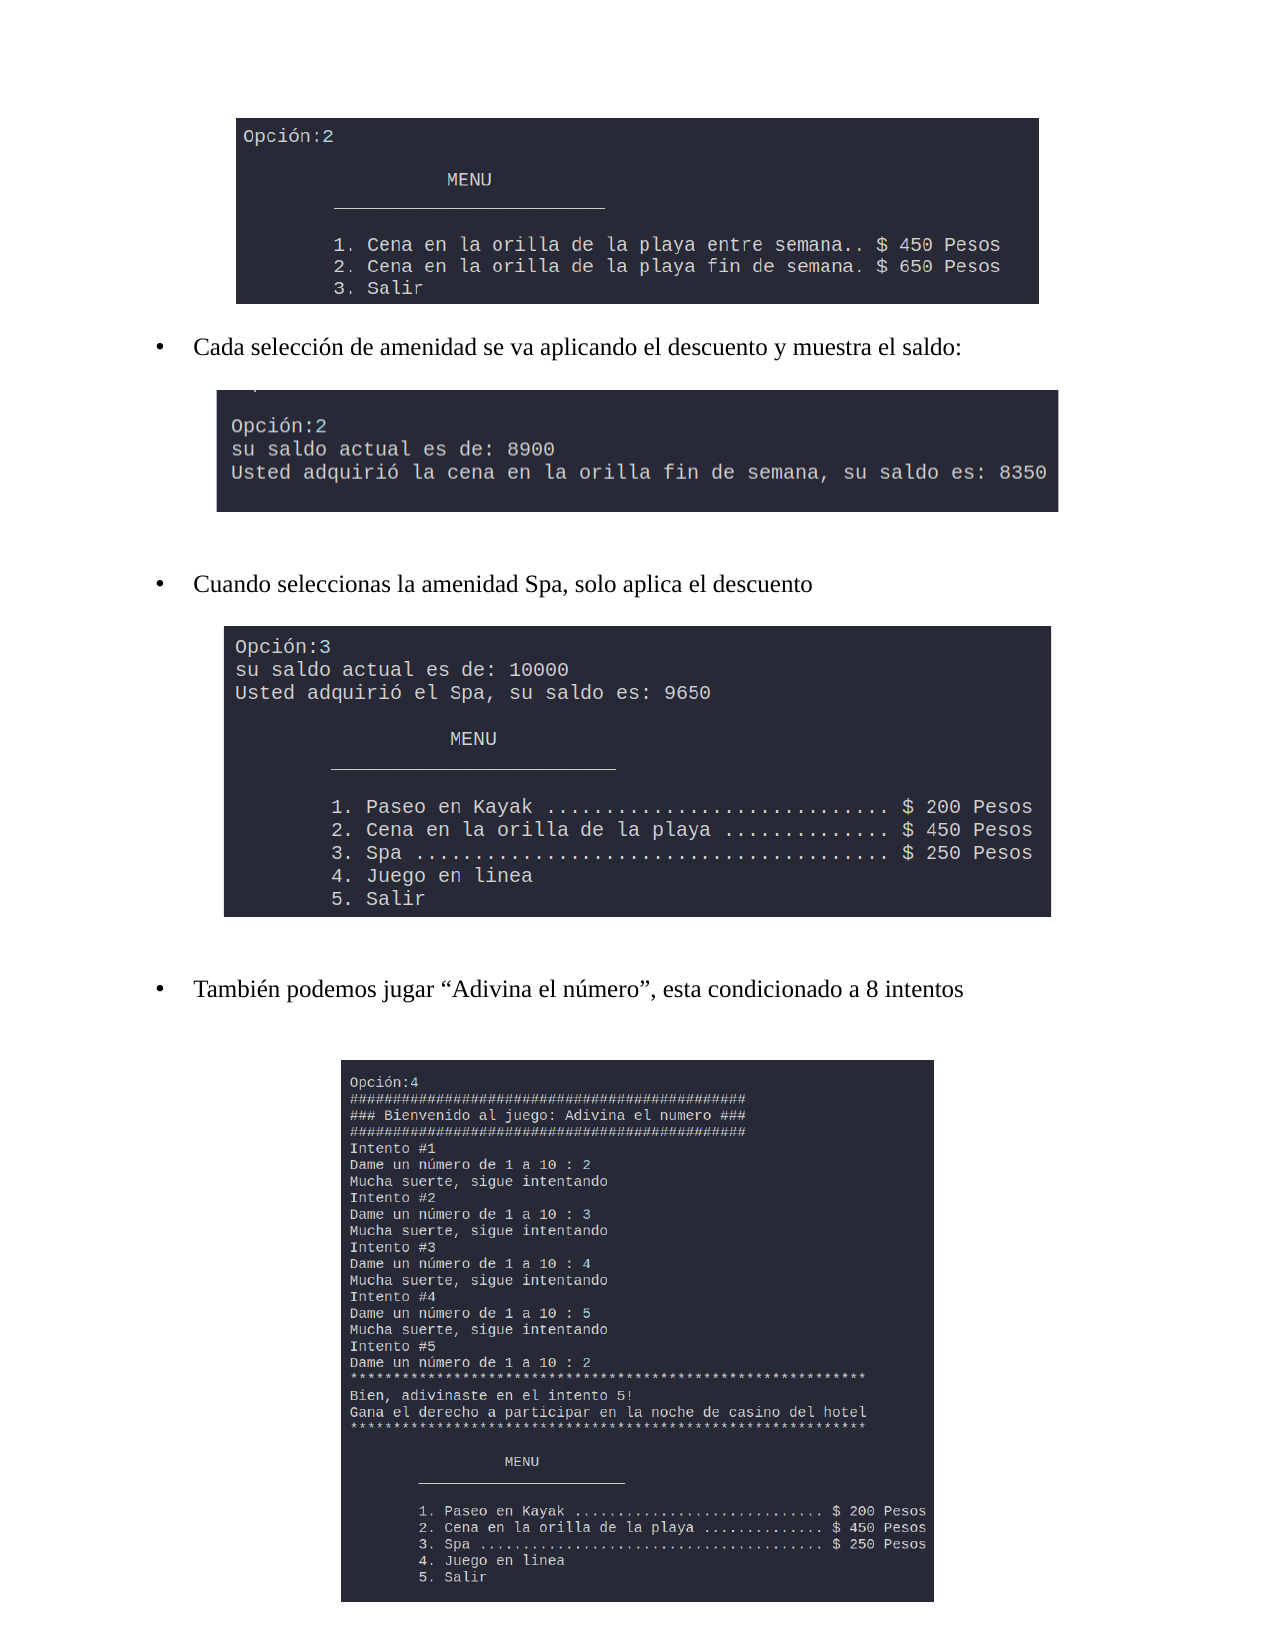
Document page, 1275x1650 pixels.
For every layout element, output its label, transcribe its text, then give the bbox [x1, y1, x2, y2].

picture [223, 626, 1052, 917]
list Cuando seleccionas la amenidad Spa, solo aplica el descuento [156, 569, 1157, 598]
picture [216, 390, 1059, 512]
list Cada selección de amenidad se va aplicando el descuento y muestra el saldo: [156, 332, 1157, 361]
picture [236, 118, 1039, 304]
picture [341, 1060, 934, 1602]
list También podemos jugar “Adivina el número”, esta condicionado a 8 intentos [156, 974, 1157, 1003]
